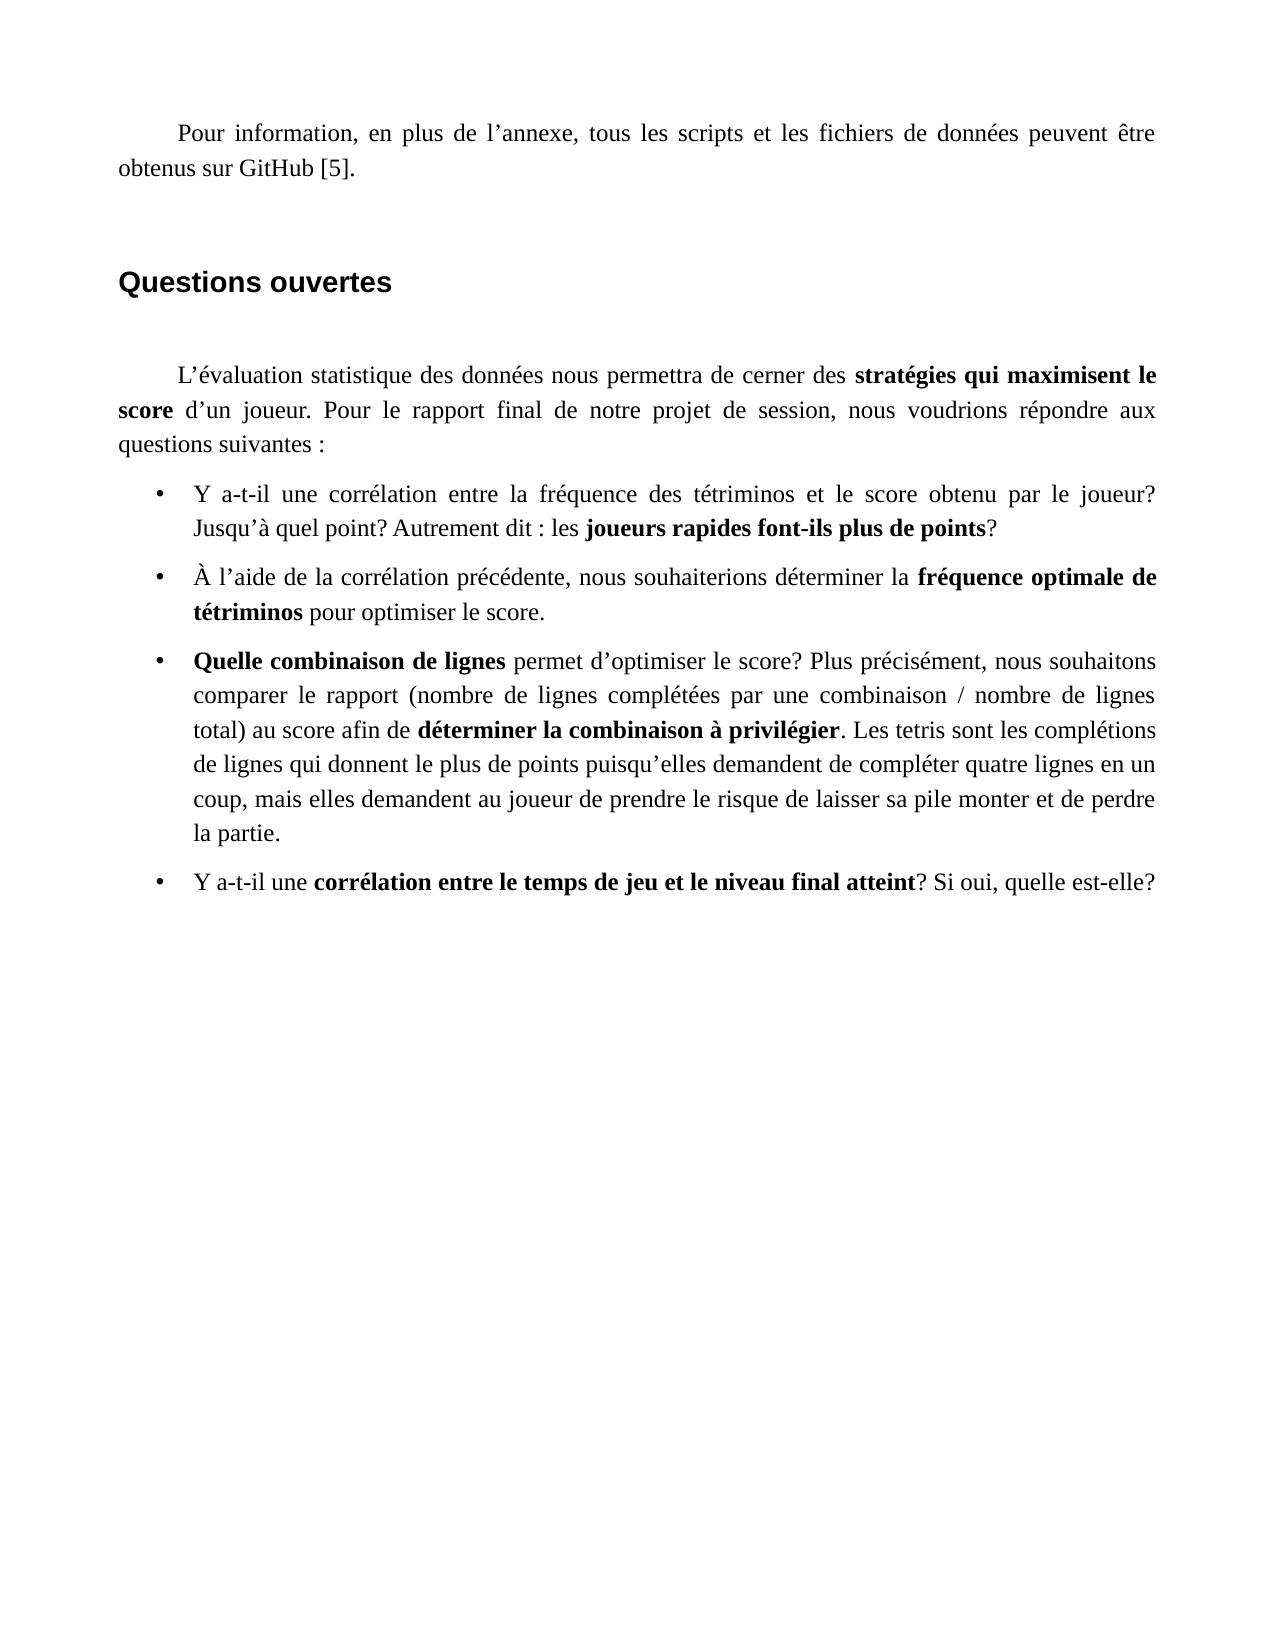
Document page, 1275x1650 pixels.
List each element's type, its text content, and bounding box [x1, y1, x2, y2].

list Y a-t-il une corrélation entre le temps de jeu et le niveau final atteint? Si oui, quelle est-elle? [156, 867, 1157, 896]
subtitle Questions ouvertes [118, 265, 1157, 299]
text L’évaluation statistique des données nous permettra de cerner des stratégies qui maximisent le score d’un joueur. Pour le rapport final de notre projet de session, nous voudrions répondre aux questions suivantes : [118, 361, 1157, 458]
text Pour information, en plus de l’annexe, tous les scripts et les fichiers de données peuvent être obtenus sur GitHub [5]. [118, 118, 1157, 181]
list À l’aide de la corrélation précédente, nous souhaiterions déterminer la fréquence optimale de tétriminos pour optimiser le score. [156, 562, 1157, 625]
list Y a-t-il une corrélation entre la fréquence des tétriminos et le score obtenu par le joueur? Jusqu’à quel point? Autrement dit : les joueurs rapides font-ils plus de points? [156, 479, 1157, 542]
list Quelle combinaison de lignes permet d’optimiser le score? Plus précisément, nous souhaitons comparer le rapport (nombre de lignes complétées par une combinaison / nombre de lignes total) au score afin de déterminer la combinaison à privilégier. Les tetris sont les complétions de lignes qui donnent le plus de points puisqu’elles demandent de compléter quatre lignes en un coup, mais elles demandent au joueur de prendre le risque de laisser sa pile monter et de perdre la partie. [156, 646, 1157, 847]
